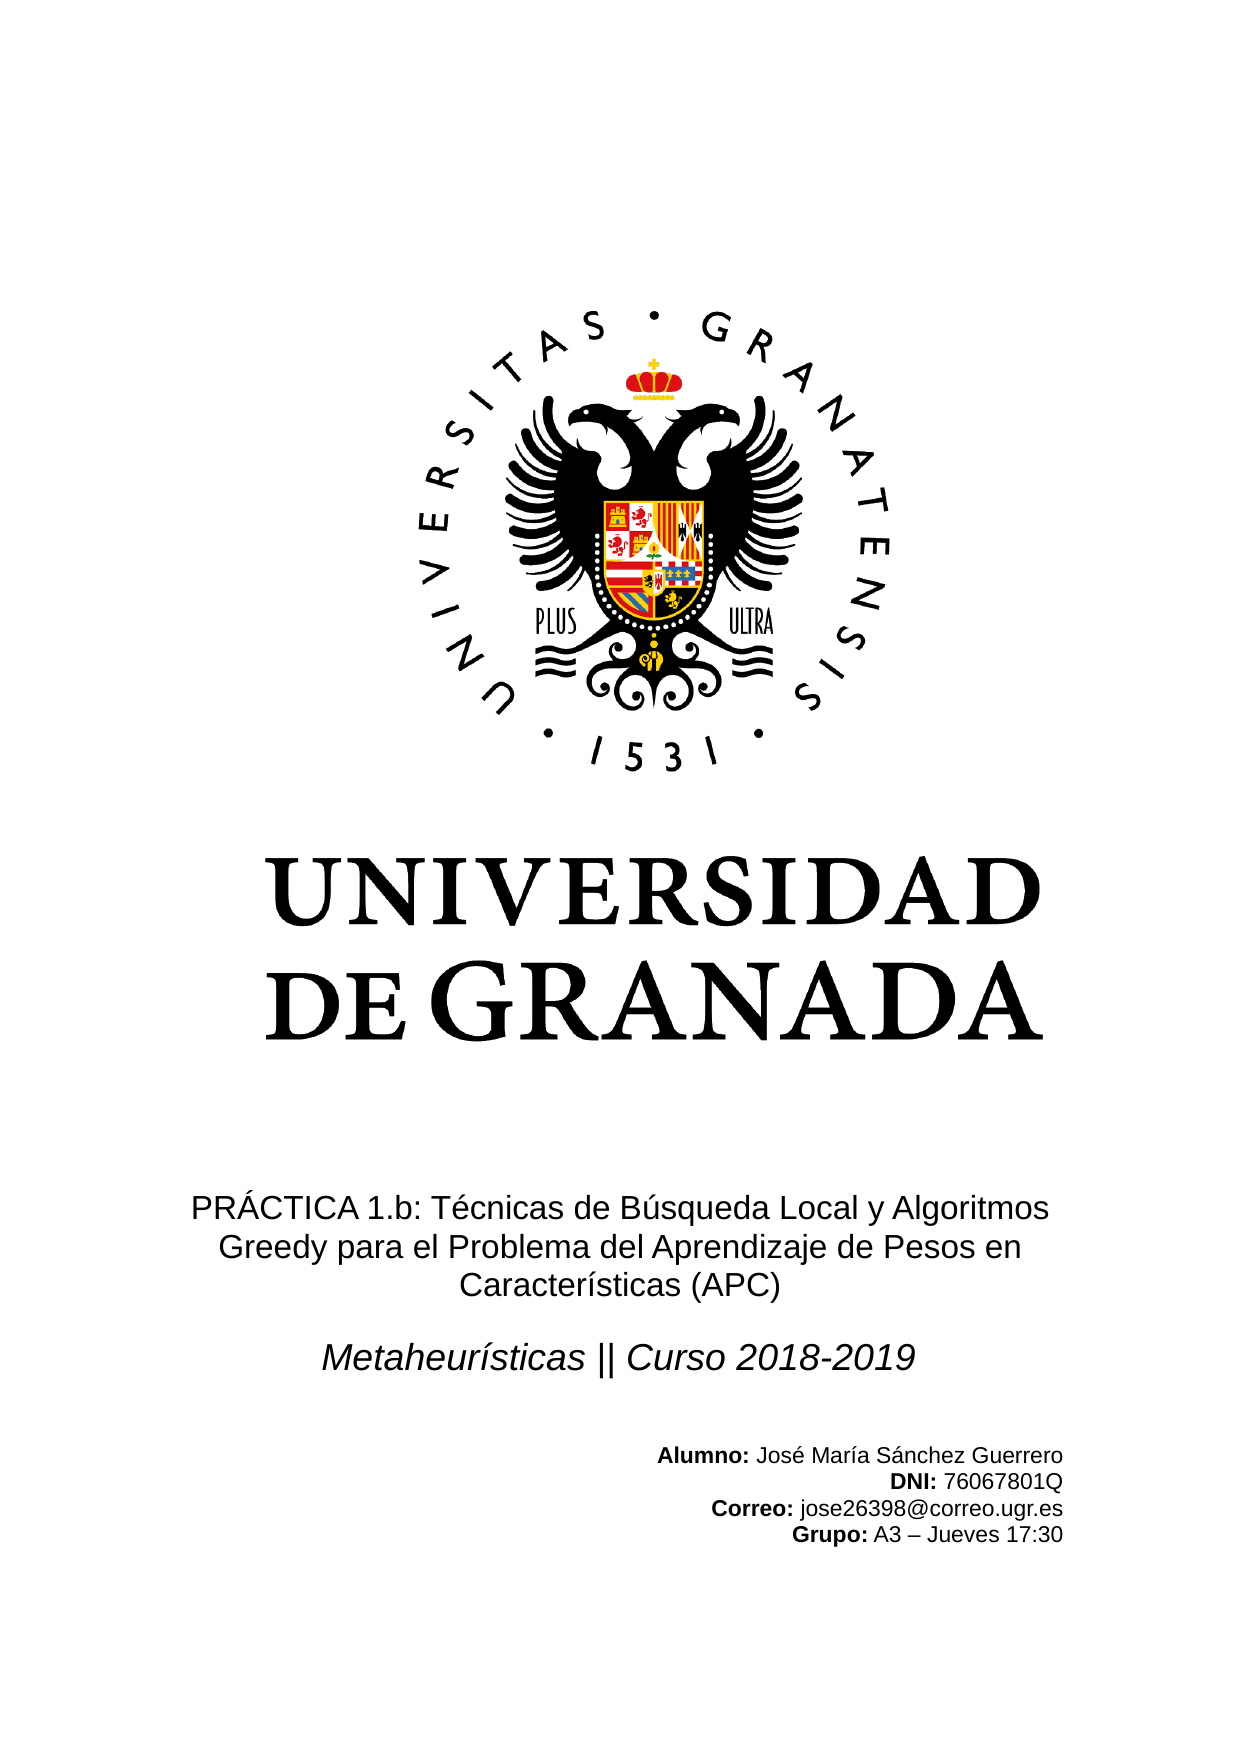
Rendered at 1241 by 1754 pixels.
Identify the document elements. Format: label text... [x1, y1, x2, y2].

text DNI: 76067801Q [177, 1468, 1063, 1494]
text Correo: jose26398@correo.ugr.es [177, 1494, 1063, 1521]
text Metaheurísticas || Curso 2018-2019 [177, 1335, 1063, 1378]
picture [177, 176, 1118, 1116]
text Alumno: José María Sánchez Guerrero [177, 1413, 1063, 1468]
text PRÁCTICA 1.b: Técnicas de Búsqueda Local y Algoritmos Greedy para el Problema del Aprendizaje de Pesos en Características (APC) [177, 1188, 1063, 1304]
text Grupo: A3 – Jueves 17:30 [177, 1521, 1063, 1547]
